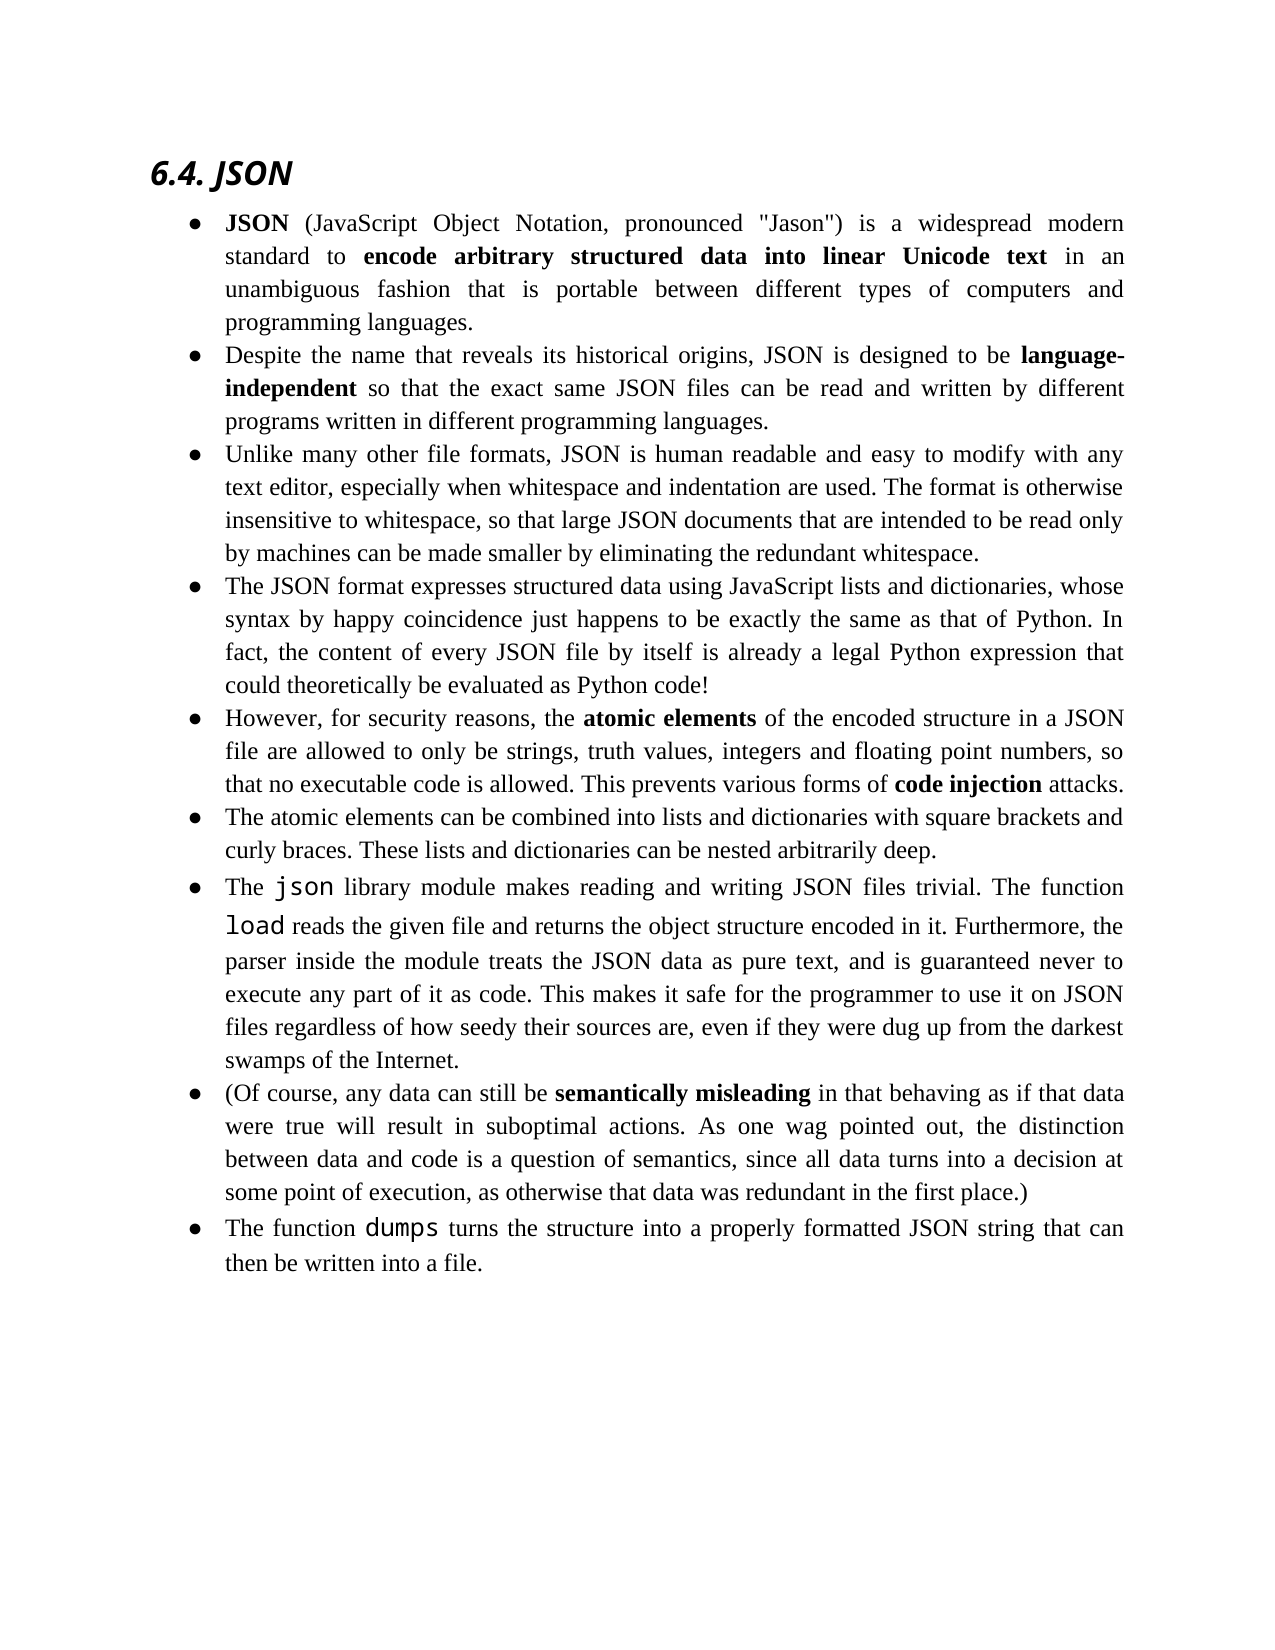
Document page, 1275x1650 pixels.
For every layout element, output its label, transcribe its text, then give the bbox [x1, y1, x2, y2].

list (Of course, any data can still be semantically misleading in that behaving as if that data were true will result in suboptimal actions. As one wag pointed out, the distinction between data and code is a question of semantics, since all data turns into a decision at some point of execution, as otherwise that data was redundant in the first place.) [187, 1078, 1125, 1206]
list However, for security reasons, the atomic elements of the encoded structure in a JSON file are allowed to only be strings, truth values, integers and floating point numbers, so that no executable code is allowed. This prevents various forms of code injection attacks. [187, 703, 1125, 798]
list The atomic elements can be combined into lists and dictionaries with square brackets and curly braces. These lists and dictionaries can be nested arbitrarily deep. [187, 802, 1125, 864]
list Unlike many other file formats, JSON is human readable and easy to modify with any text editor, especially when whitespace and indentation are used. The format is otherwise insensitive to whitespace, so that large JSON documents that are intended to be read only by machines can be made smaller by eliminating the redundant whitespace. [187, 439, 1125, 567]
list The JSON format expresses structured data using JavaScript lists and dictionaries, whose syntax by happy coincidence just happens to be exactly the same as that of Python. In fact, the content of every JSON file by itself is already a legal Python expression that could theoretically be evaluated as Python code! [187, 571, 1125, 699]
subtitle 6.4. JSON [150, 150, 1125, 195]
list The function dumps turns the structure into a properly formatted JSON string that can then be written into a file. [187, 1210, 1125, 1277]
list Despite the name that reveals its historical origins, JSON is designed to be language-independent so that the exact same JSON files can be read and written by different programs written in different programming languages. [187, 340, 1125, 435]
list The json library module makes reading and writing JSON files trivial. The function load reads the given file and returns the object structure encoded in it. Furthermore, the parser inside the module treats the JSON data as pure text, and is guaranteed never to execute any part of it as code. This makes it safe for the programmer to use it on JSON files regardless of how seedy their sources are, even if they were dug up from the darkest swamps of the Internet. [187, 868, 1125, 1074]
list JSON (JavaScript Object Notation, pronounced "Jason") is a widespread modern standard to encode arbitrary structured data into linear Unicode text in an unambiguous fashion that is portable between different types of computers and programming languages. [187, 208, 1125, 336]
